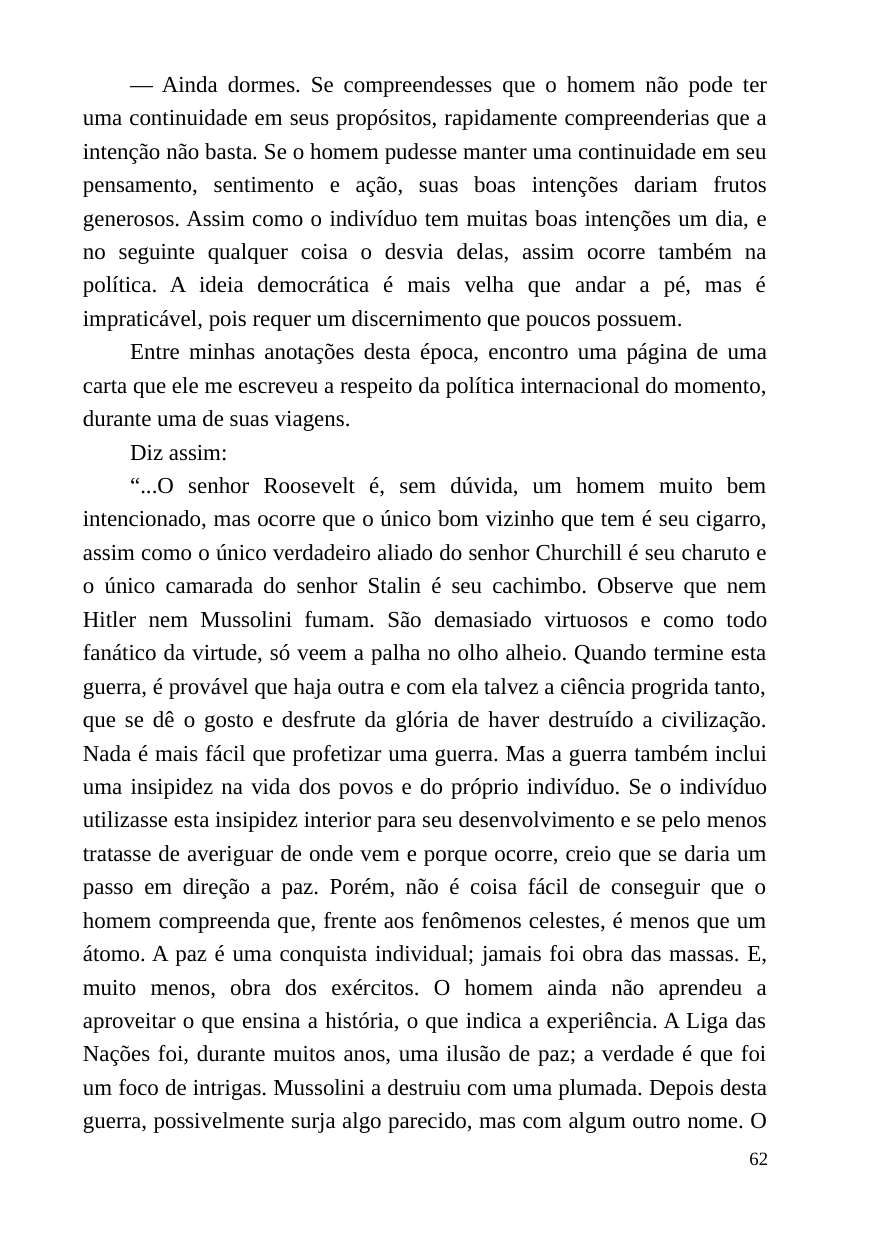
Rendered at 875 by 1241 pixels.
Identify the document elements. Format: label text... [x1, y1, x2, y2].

text “...O senhor Roosevelt é, sem dúvida, um homem muito bem intencionado, mas ocorre que o único bom vizinho que tem é seu cigarro, assim como o único verdadeiro aliado do senhor Churchill é seu charuto e o único camarada do senhor Stalin é seu cachimbo. Observe que nem Hitler nem Mussolini fumam. São demasiado virtuosos e como todo fanático da virtude, só veem a palha no olho alheio. Quando termine esta guerra, é provável que haja outra e com ela talvez a ciência progrida tanto, que se dê o gosto e desfrute da glória de haver destruído a civilização. Nada é mais fácil que profetizar uma guerra. Mas a guerra também inclui uma insipidez na vida dos povos e do próprio indivíduo. Se o indivíduo utilizasse esta insipidez interior para seu desenvolvimento e se pelo menos tratasse de averiguar de onde vem e porque ocorre, creio que se daria um passo em direção a paz. Porém, não é coisa fácil de conseguir que o homem compreenda que, frente aos fenômenos celestes, é menos que um átomo. A paz é uma conquista individual; jamais foi obra das massas. E, muito menos, obra dos exércitos. O homem ainda não aprendeu a aproveitar o que ensina a história, o que indica a experiência. A Liga das Nações foi, durante muitos anos, uma ilusão de paz; a verdade é que foi um foco de intrigas. Mussolini a destruiu com uma plumada. Depois desta guerra, possivelmente surja algo parecido, mas com algum outro nome. O [83, 472, 768, 1134]
text Diz assim: [83, 439, 768, 465]
text — Ainda dormes. Se compreendesses que o homem não pode ter uma continuidade em seus propósitos, rapidamente compreenderias que a intenção não basta. Se o homem pudesse manter uma continuidade em seu pensamento, sentimento e ação, suas boas intenções dariam frutos generosos. Assim como o indivíduo tem muitas boas intenções um dia, e no seguinte qualquer coisa o desvia delas, assim ocorre também na política. A ideia democrática é mais velha que andar a pé, mas é impraticável, pois requer um discernimento que poucos possuem. [83, 71, 768, 331]
text Entre minhas anotações desta época, encontro uma página de uma carta que ele me escreveu a respeito da política internacional do momento, durante uma de suas viagens. [83, 338, 768, 432]
